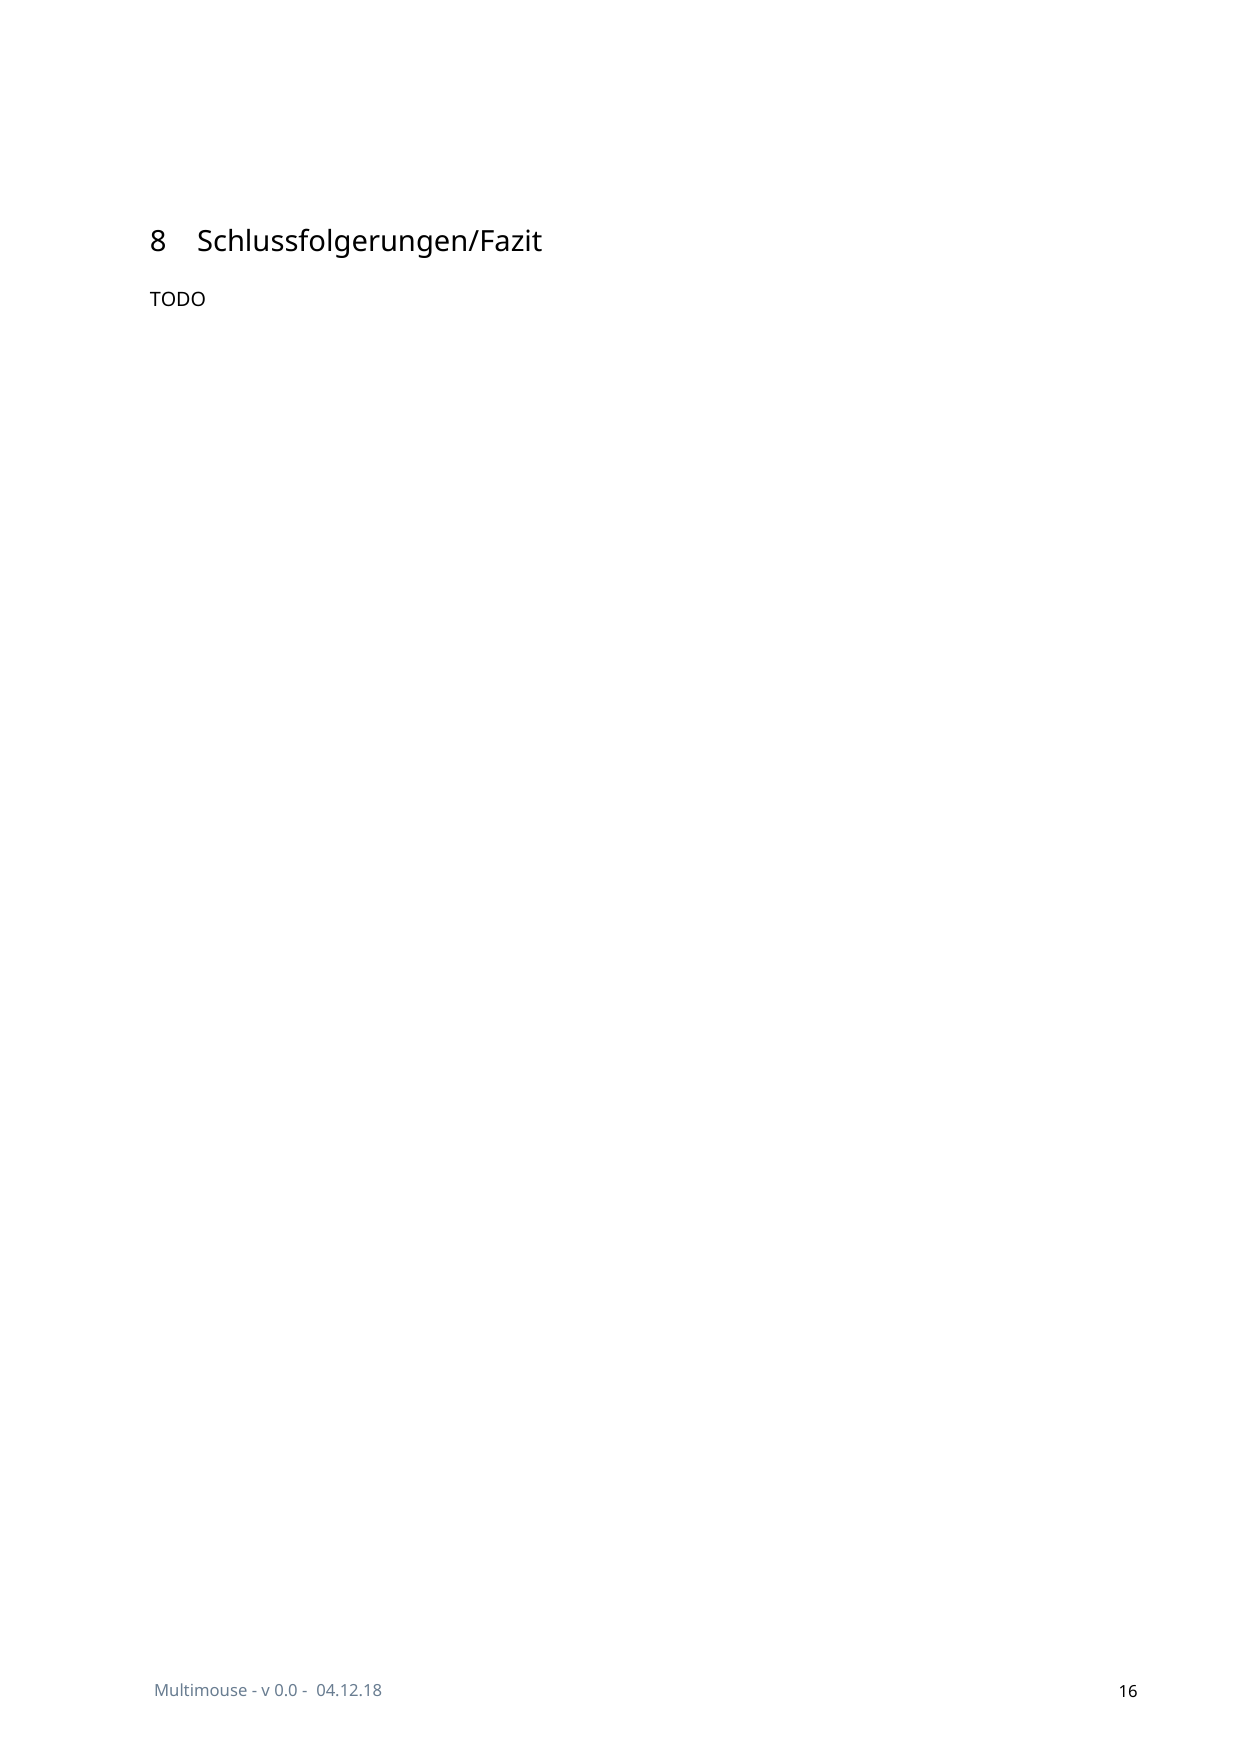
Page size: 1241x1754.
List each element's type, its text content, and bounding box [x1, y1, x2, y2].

subtitle Schlussfolgerungen/Fazit [149, 221, 1136, 260]
text TODO [149, 285, 1136, 312]
